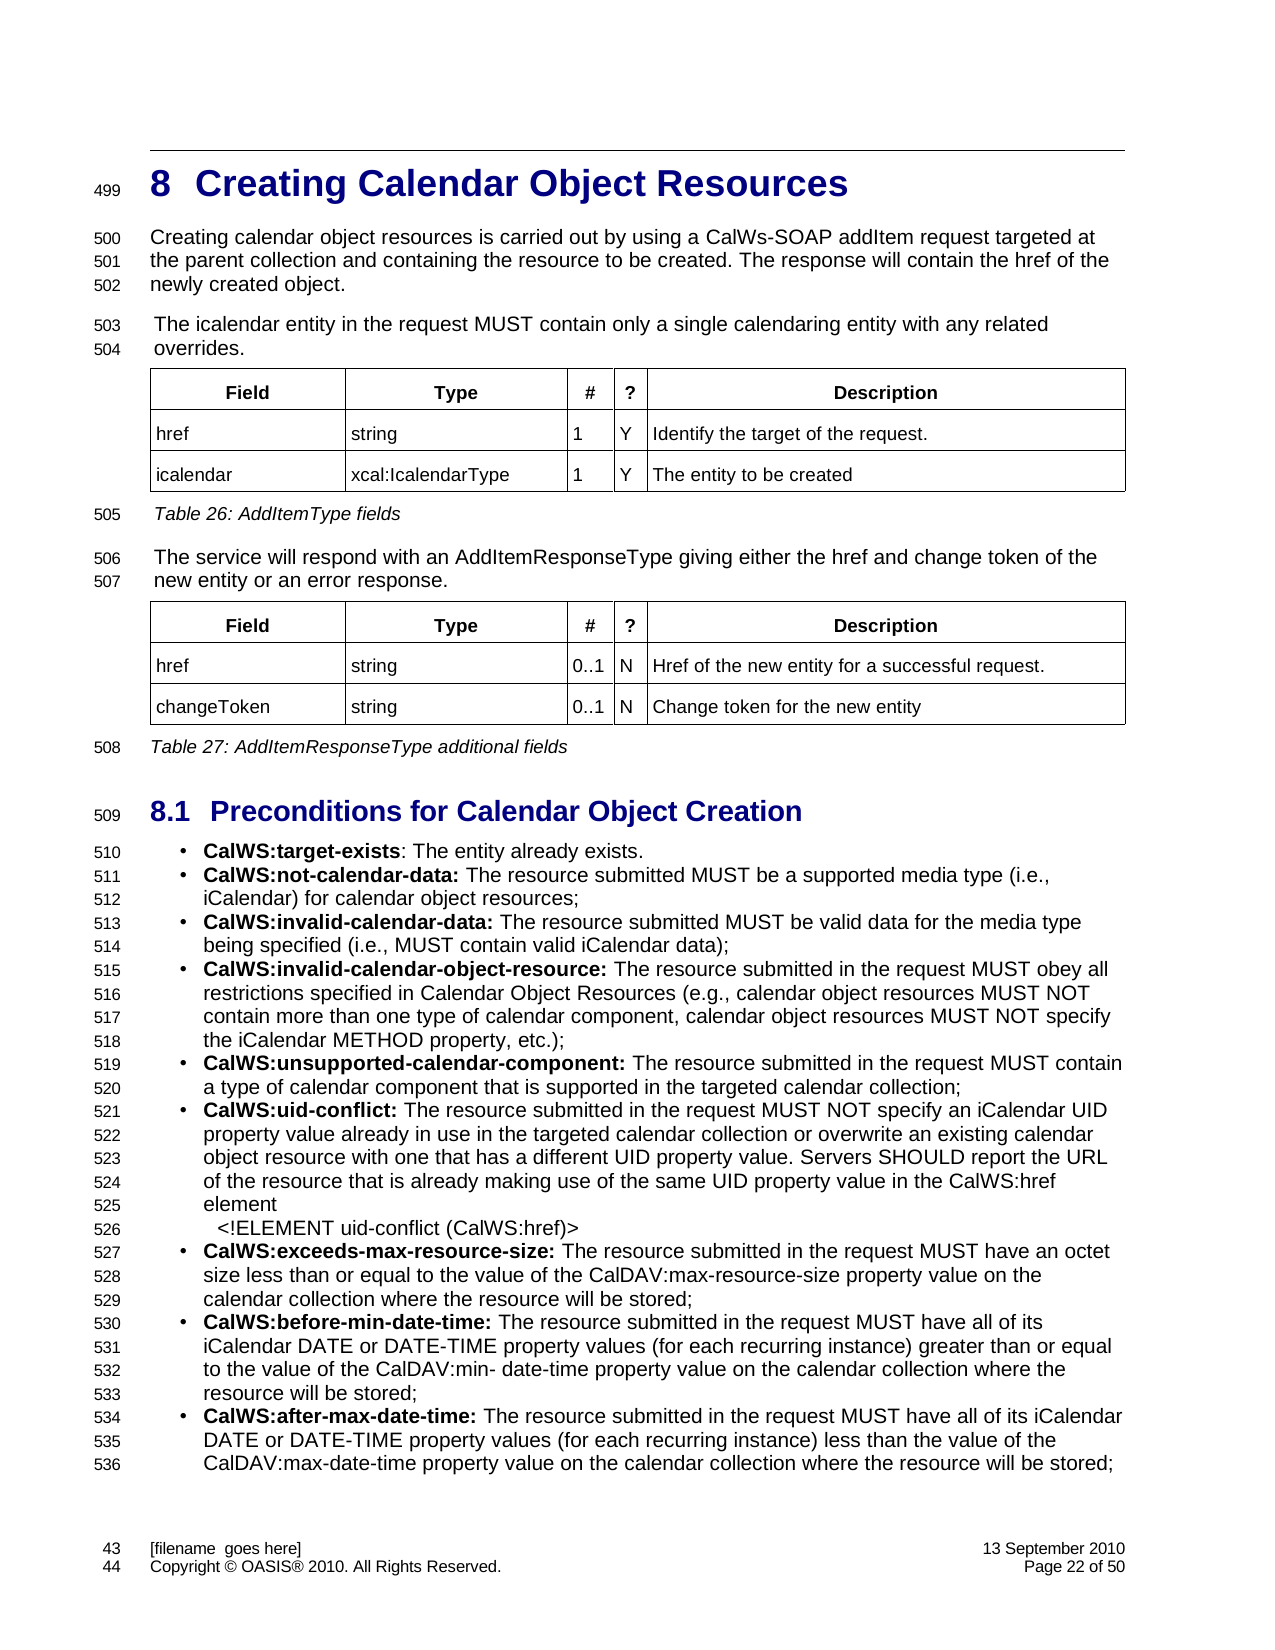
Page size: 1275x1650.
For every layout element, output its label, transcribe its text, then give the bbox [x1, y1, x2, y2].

table_cell Change token for the new entity [648, 684, 1125, 724]
list CalWS:before-min-date-time: The resource submitted in the request MUST have all of its iCalendar DATE or DATE-TIME property values (for each recurring instance) greater than or equal to the value of the CalDAV:min- date-time property value on the calendar collection where the resource will be stored; [150, 1311, 1125, 1405]
table_header Field [151, 602, 345, 642]
table_cell href [151, 410, 345, 450]
table_header Type [346, 602, 567, 642]
list CalWS:exceeds-max-resource-size: The resource submitted in the request MUST have an octet size less than or equal to the value of the CalDAV:max-resource-size property value on the calendar collection where the resource will be stored; [150, 1240, 1125, 1311]
table_cell changeToken [151, 684, 345, 724]
table_cell 0..1 [568, 684, 613, 724]
table_cell Href of the new entity for a successful request. [648, 643, 1125, 683]
table_cell 1 [568, 451, 613, 491]
table_cell string [346, 643, 567, 683]
table_cell The entity to be created [648, 451, 1125, 491]
table_cell Y [615, 451, 647, 491]
table_cell Identify the target of the request. [648, 410, 1125, 450]
table_header ? [615, 602, 647, 642]
list CalWS:uid-conflict: The resource submitted in the request MUST NOT specify an iCalendar UID property value already in use in the targeted calendar collection or overwrite an existing calendar object resource with one that has a different UID property value. Servers SHOULD report the URL of the resource that is already making use of the same UID property value in the CalWS:href element <!ELEMENT uid-conflict (CalWS:href)> [150, 1099, 1125, 1240]
text Table 26: AddItemType fields [154, 503, 1125, 524]
list CalWS:invalid-calendar-data: The resource submitted MUST be valid data for the media type being specified (i.e., MUST contain valid iCalendar data); [150, 910, 1125, 957]
list CalWS:target-exists: The entity already exists. [150, 840, 1125, 863]
subtitle Preconditions for Calendar Object Creation [150, 795, 1125, 827]
table_header Type [346, 369, 567, 409]
table_cell xcal:IcalendarType [346, 451, 567, 491]
table_cell Y [615, 410, 647, 450]
table_cell 1 [568, 410, 613, 450]
list CalWS:not-calendar-data: The resource submitted MUST be a supported media type (i.e., iCalendar) for calendar object resources; [150, 863, 1125, 910]
text The icalendar entity in the request MUST contain only a single calendaring entity with any related overrides. [154, 313, 1125, 360]
table_cell N [615, 684, 647, 724]
table_header ? [615, 369, 647, 409]
table_cell string [346, 684, 567, 724]
table_cell href [151, 643, 345, 683]
table_header # [568, 369, 613, 409]
text Table 27: AddItemResponseType additional fields [150, 736, 1125, 757]
table_cell 0..1 [568, 643, 613, 683]
text Creating calendar object resources is carried out by using a CalWs-SOAP addItem request targeted at the parent collection and containing the resource to be created. The response will contain the href of the newly created object. [150, 225, 1125, 296]
table_header Description [648, 602, 1125, 642]
text The service will respond with an AddItemResponseType giving either the href and change token of the new entity or an error response. [154, 545, 1125, 592]
table_header # [568, 602, 613, 642]
subtitle Creating Calendar Object Resources [150, 151, 1125, 204]
table_cell icalendar [151, 451, 345, 491]
list CalWS:after-max-date-time: The resource submitted in the request MUST have all of its iCalendar DATE or DATE-TIME property values (for each recurring instance) less than the value of the CalDAV:max-date-time property value on the calendar collection where the resource will be stored; [150, 1405, 1125, 1475]
table_cell string [346, 410, 567, 450]
list CalWS:invalid-calendar-object-resource: The resource submitted in the request MUST obey all restrictions specified in Calendar Object Resources (e.g., calendar object resources MUST NOT contain more than one type of calendar component, calendar object resources MUST NOT specify the iCalendar METHOD property, etc.); [150, 957, 1125, 1052]
table_header Field [151, 369, 345, 409]
table_header Description [648, 369, 1125, 409]
table_cell N [615, 643, 647, 683]
list CalWS:unsupported-calendar-component: The resource submitted in the request MUST contain a type of calendar component that is supported in the targeted calendar collection; [150, 1052, 1125, 1099]
